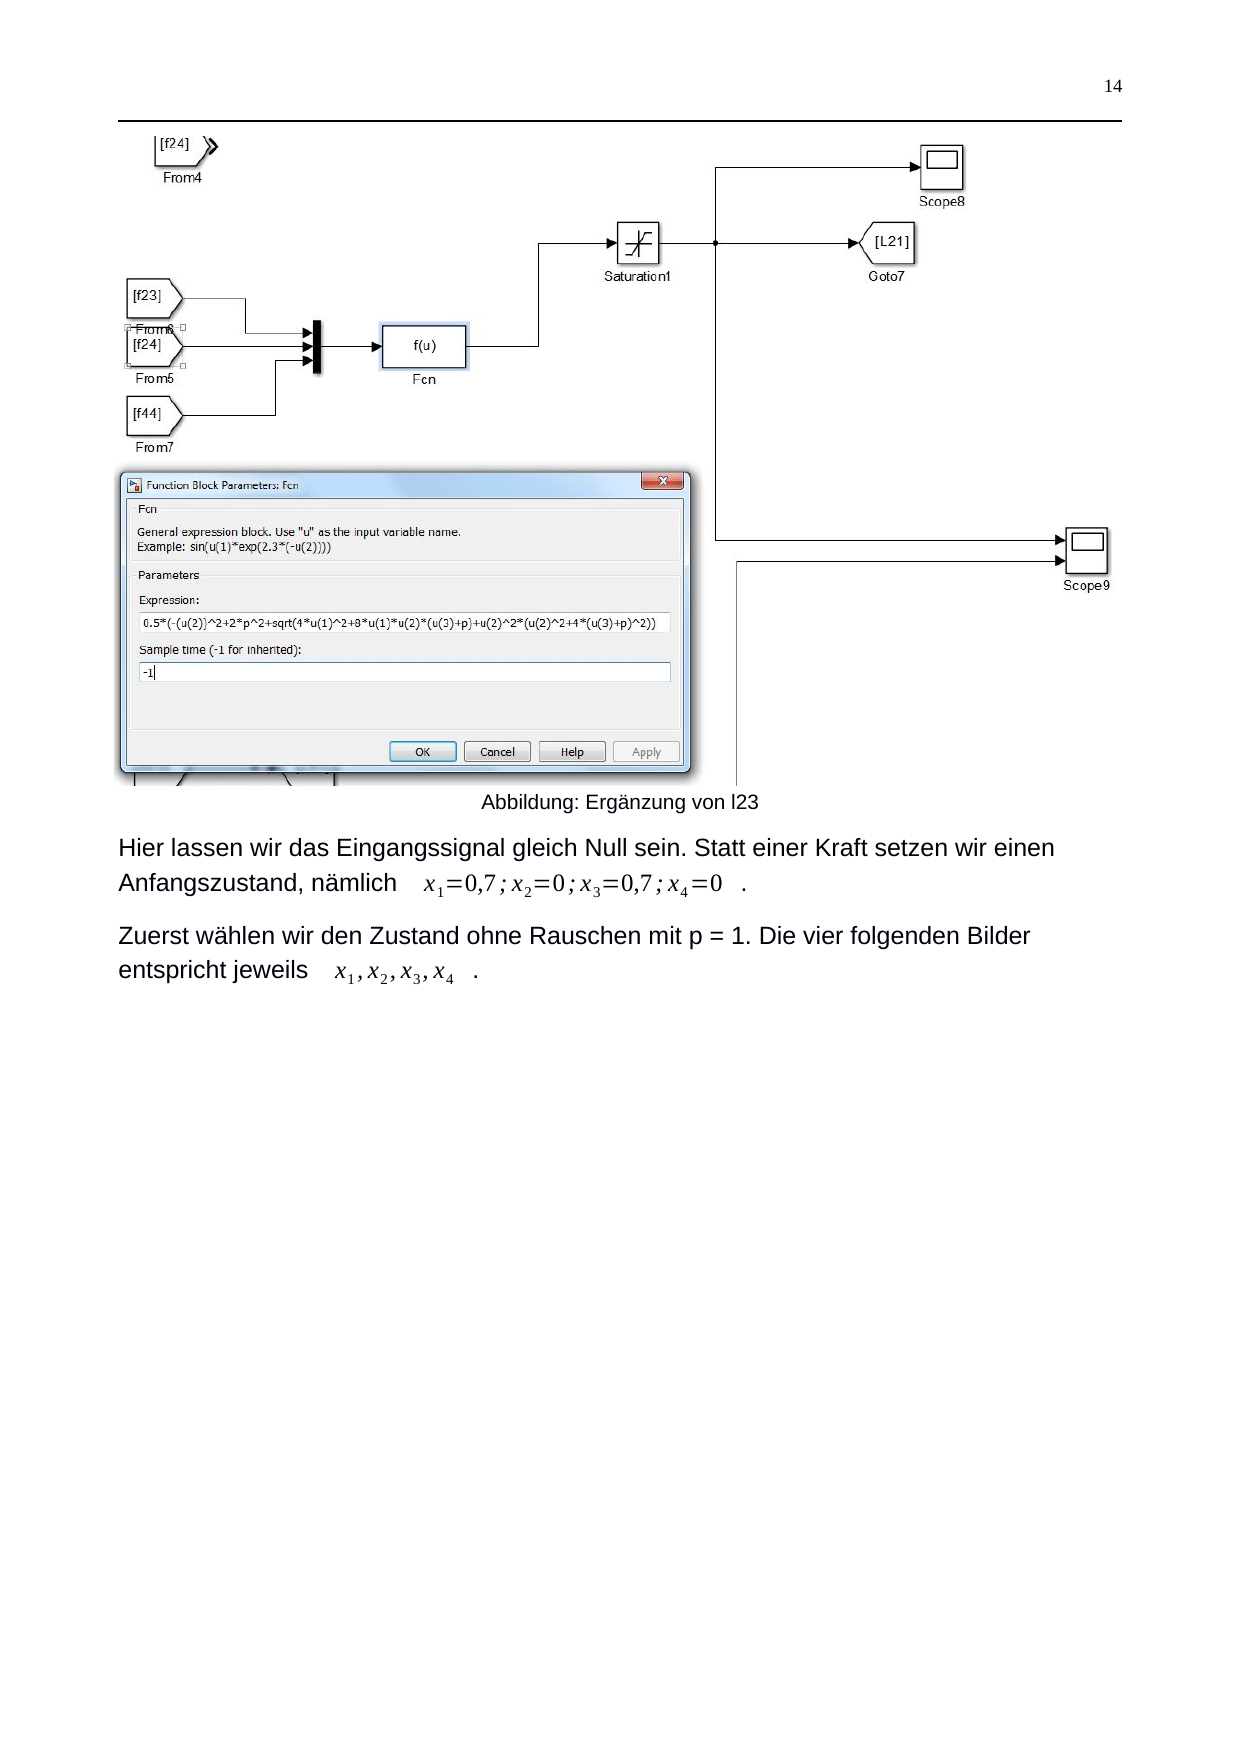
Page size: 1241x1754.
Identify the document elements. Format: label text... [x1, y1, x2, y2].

picture [113, 136, 1117, 786]
text Zuerst wählen wir den Zustand ohne Rauschen mit p = 1. Die vier folgenden Bilder entspricht jeweils . [118, 921, 1122, 988]
text Hier lassen wir das Eingangssignal gleich Null sein. Statt einer Kraft setzen wir einen Anfangszustand, nämlich . [118, 833, 1122, 901]
text Abbildung: Ergänzung von l23 [118, 122, 1122, 814]
